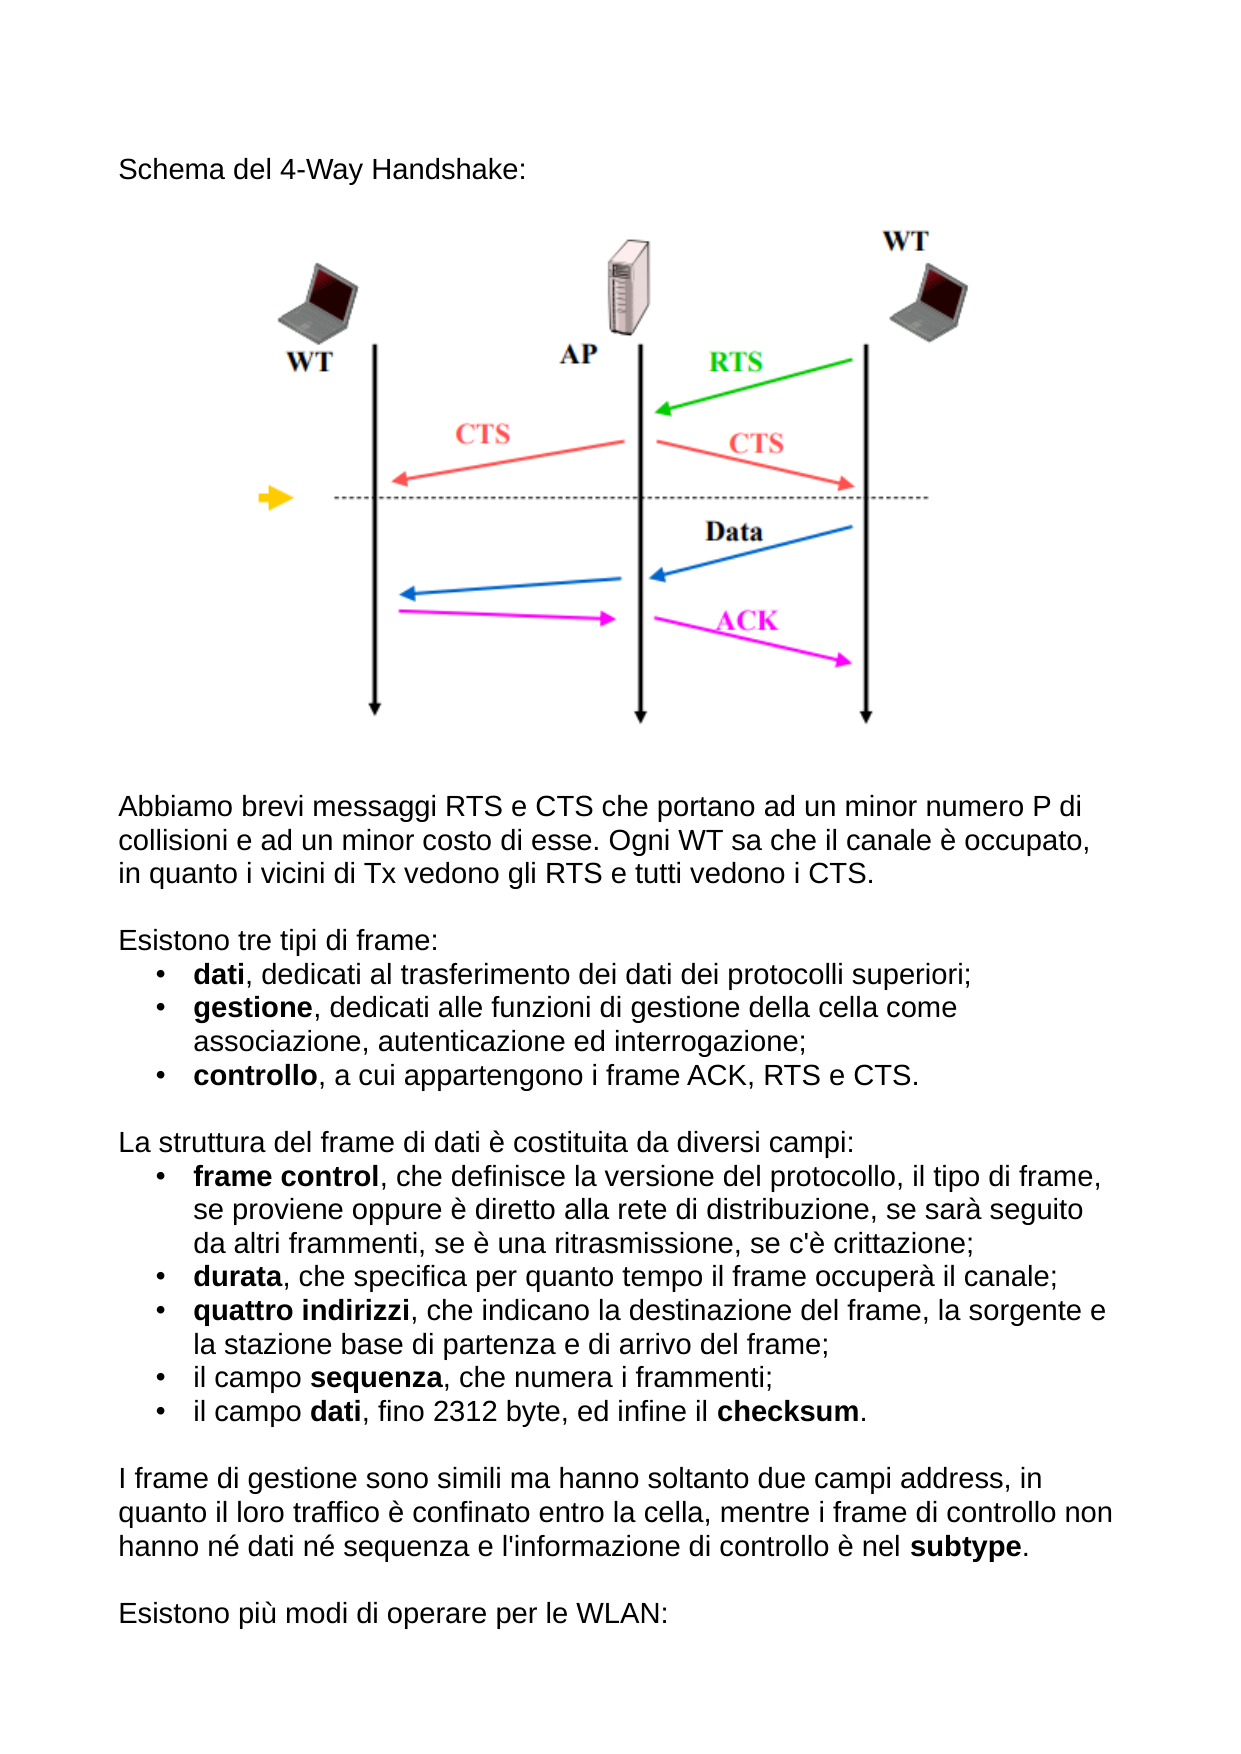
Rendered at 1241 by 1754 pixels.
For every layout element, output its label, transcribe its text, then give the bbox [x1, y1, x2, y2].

text Esistono tre tipi di frame: [118, 923, 1122, 957]
list dati, dedicati al trasferimento dei dati dei protocolli superiori; [156, 957, 1122, 990]
list gestione, dedicati alle funzioni di gestione della cella come associazione, autenticazione ed interrogazione; [156, 990, 1122, 1058]
list frame control, che definisce la versione del protocollo, il tipo di frame, se proviene oppure è diretto alla rete di distribuzione, se sarà seguito da altri frammenti, se è una ritrasmissione, se c'è crittazione; [156, 1158, 1122, 1259]
text Abbiamo brevi messaggi RTS e CTS che portano ad un minor numero P di collisioni e ad un minor costo di esse. Ogni WT sa che il canale è occupato, in quanto i vicini di Tx vedono gli RTS e tutti vedono i CTS. [118, 789, 1122, 889]
text I frame di gestione sono simili ma hanno soltanto due campi address, in quanto il loro traffico è confinato entro la cella, mentre i frame di controllo non hanno né dati né sequenza e l'informazione di controllo è nel subtype. [118, 1461, 1122, 1562]
list controllo, a cui appartengono i frame ACK, RTS e CTS. [156, 1058, 1122, 1091]
list il campo sequenza, che numera i frammenti; [156, 1360, 1122, 1394]
text Schema del 4-Way Handshake: [118, 152, 1122, 185]
text Esistono più modi di operare per le WLAN: [118, 1596, 1122, 1629]
list durata, che specifica per quanto tempo il frame occuperà il canale; [156, 1259, 1122, 1293]
text La struttura del frame di dati è costituita da diversi campi: [118, 1125, 1122, 1158]
list quattro indirizzi, che indicano la destinazione del frame, la sorgente e la stazione base di partenza e di arrivo del frame; [156, 1293, 1122, 1360]
list il campo dati, fino 2312 byte, ed infine il checksum. [156, 1394, 1122, 1428]
picture [258, 218, 982, 743]
